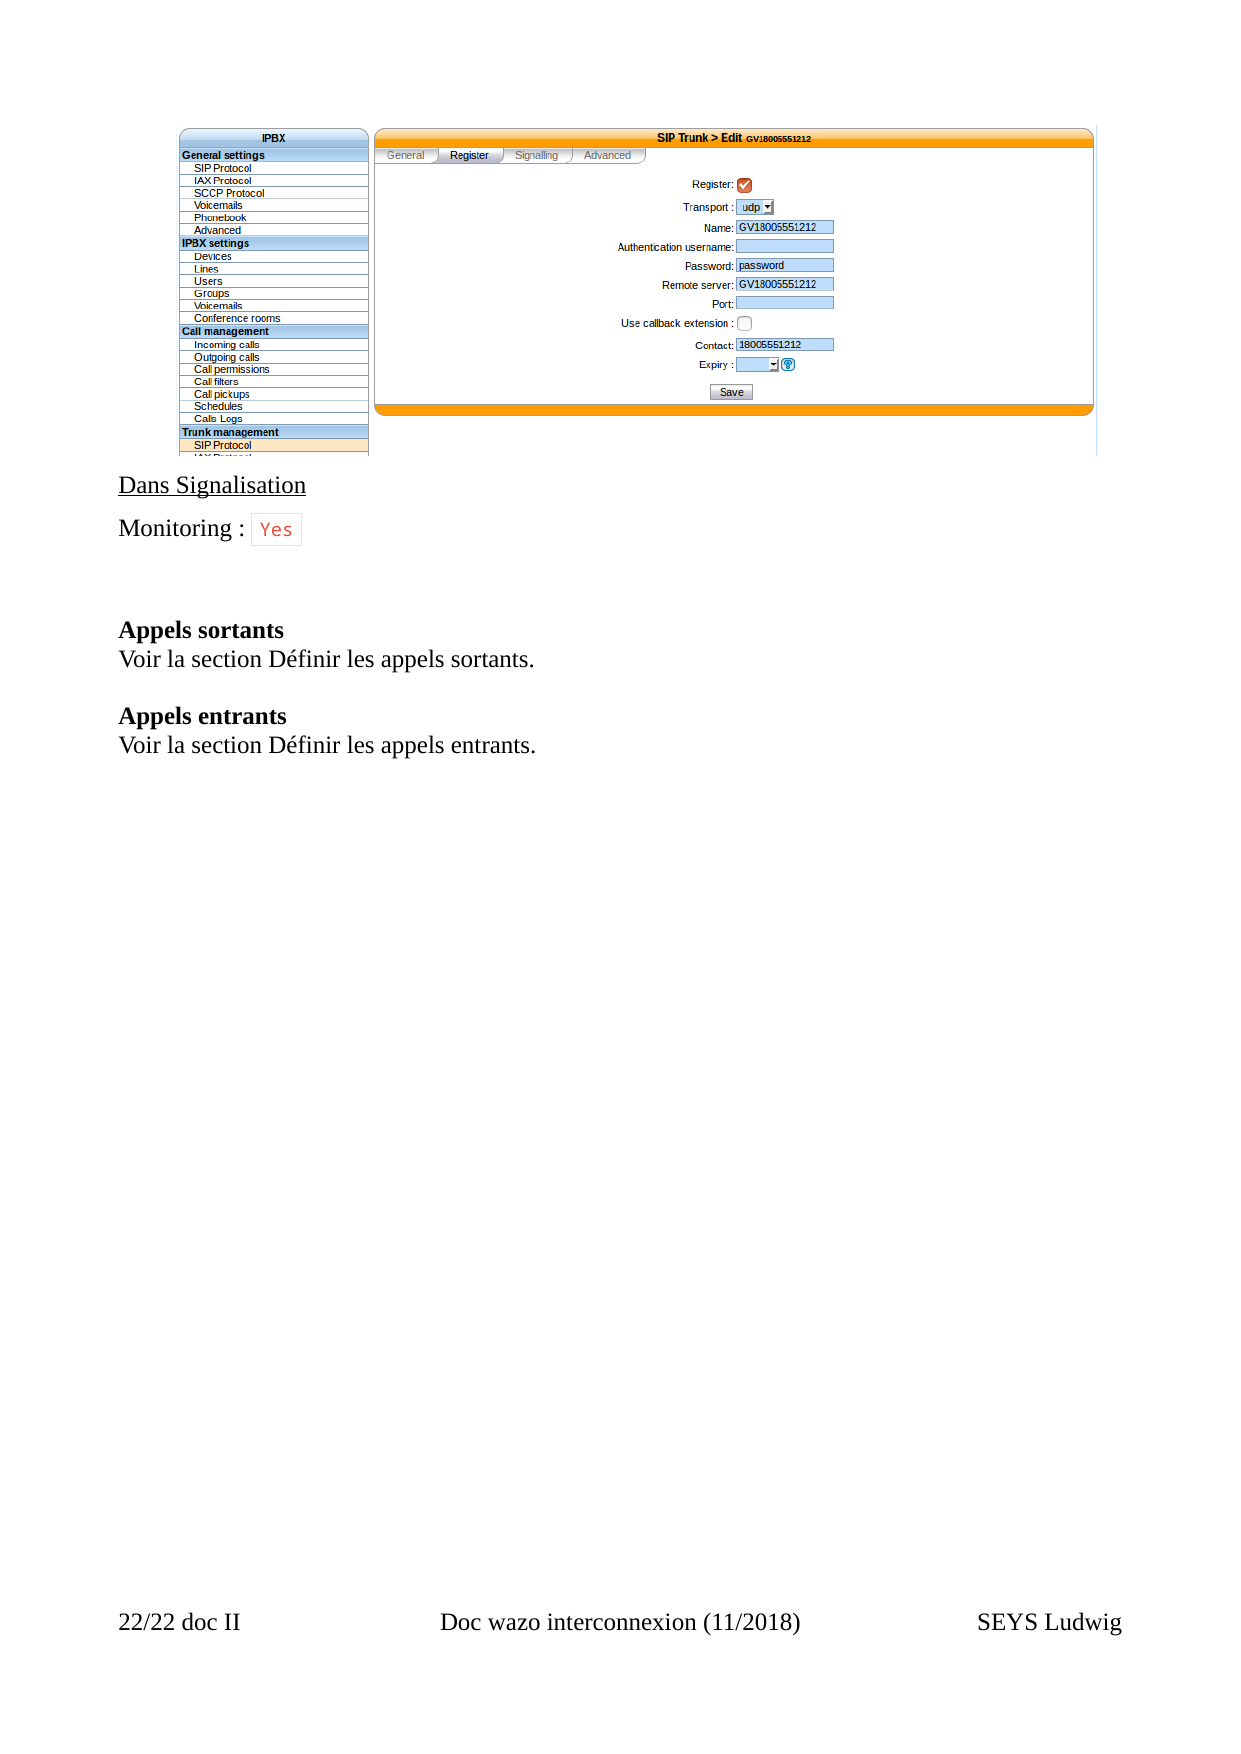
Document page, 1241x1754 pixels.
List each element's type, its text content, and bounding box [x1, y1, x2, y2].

text Voir la section Définir les appels sortants. [118, 644, 1122, 672]
text Dans Signalisation [118, 470, 1122, 498]
text Appels entrants [118, 701, 1122, 730]
text Appels sortants [118, 615, 1122, 644]
text Voir la section Définir les appels entrants. [118, 730, 1122, 759]
text [302, 513, 1122, 545]
picture [176, 125, 1098, 456]
text Monitoring : [118, 513, 251, 545]
text Yes [252, 514, 301, 545]
